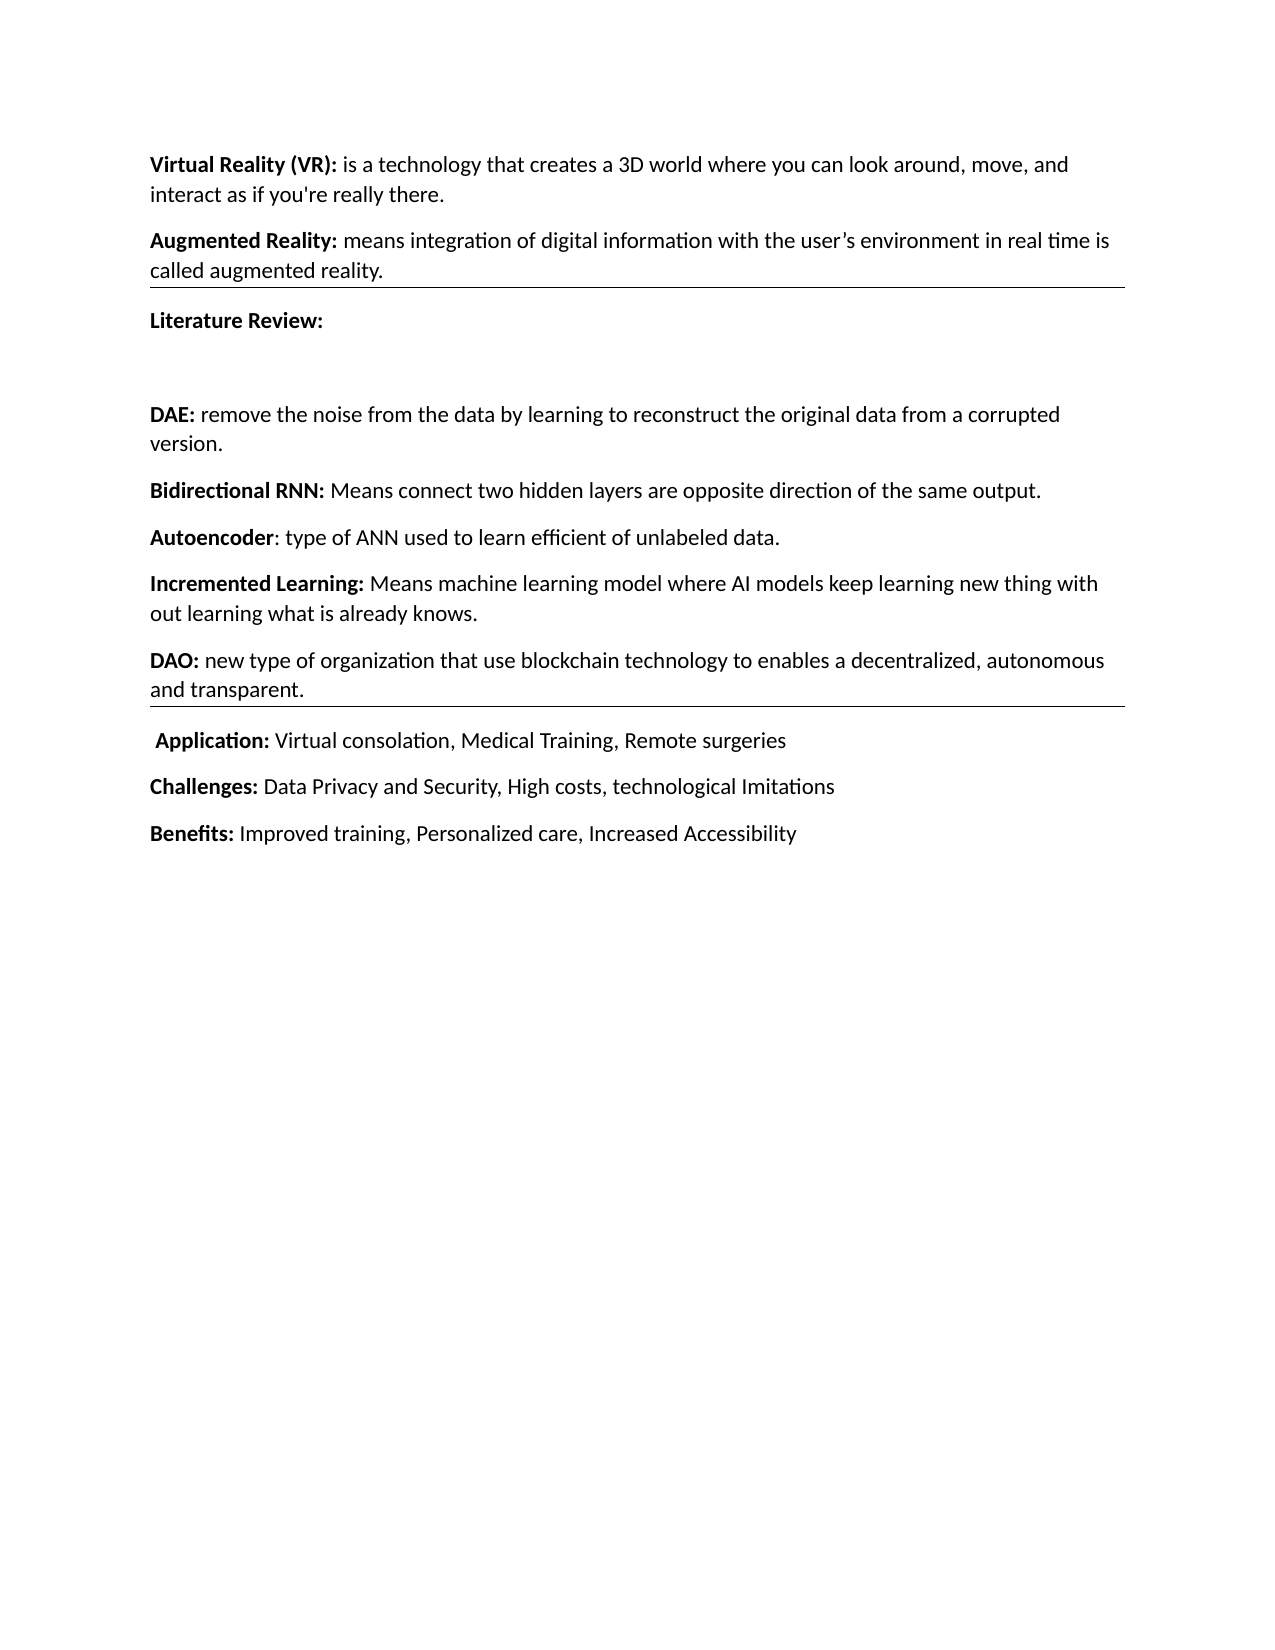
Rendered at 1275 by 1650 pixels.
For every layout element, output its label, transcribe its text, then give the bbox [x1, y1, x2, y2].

text Augmented Reality: means integration of digital information with the user’s environment in real time is called augmented reality. [150, 226, 1125, 287]
text DAE: remove the noise from the data by learning to reconstruct the original data from a corrupted version. [150, 400, 1125, 458]
text Virtual Reality (VR): is a technology that creates a 3D world where you can look around, move, and interact as if you're really there. [150, 150, 1125, 208]
text Challenges: Data Privacy and Security, High costs, technological Imitations [150, 772, 1125, 800]
text Incremented Learning: Means machine learning model where AI models keep learning new thing with out learning what is already knows. [150, 569, 1125, 627]
text Benefits: Improved training, Personalized care, Increased Accessibility [150, 819, 1125, 847]
text Bidirectional RNN: Means connect two hidden layers are opposite direction of the same output. [150, 476, 1125, 504]
text Autoencoder: type of ANN used to learn efficient of unlabeled data. [150, 523, 1125, 551]
text DAO: new type of organization that use blockchain technology to enables a decentralized, autonomous and transparent. [150, 646, 1125, 706]
text Application: Virtual consolation, Medical Training, Remote surgeries [150, 726, 1125, 754]
text Literature Review: [150, 307, 1125, 334]
